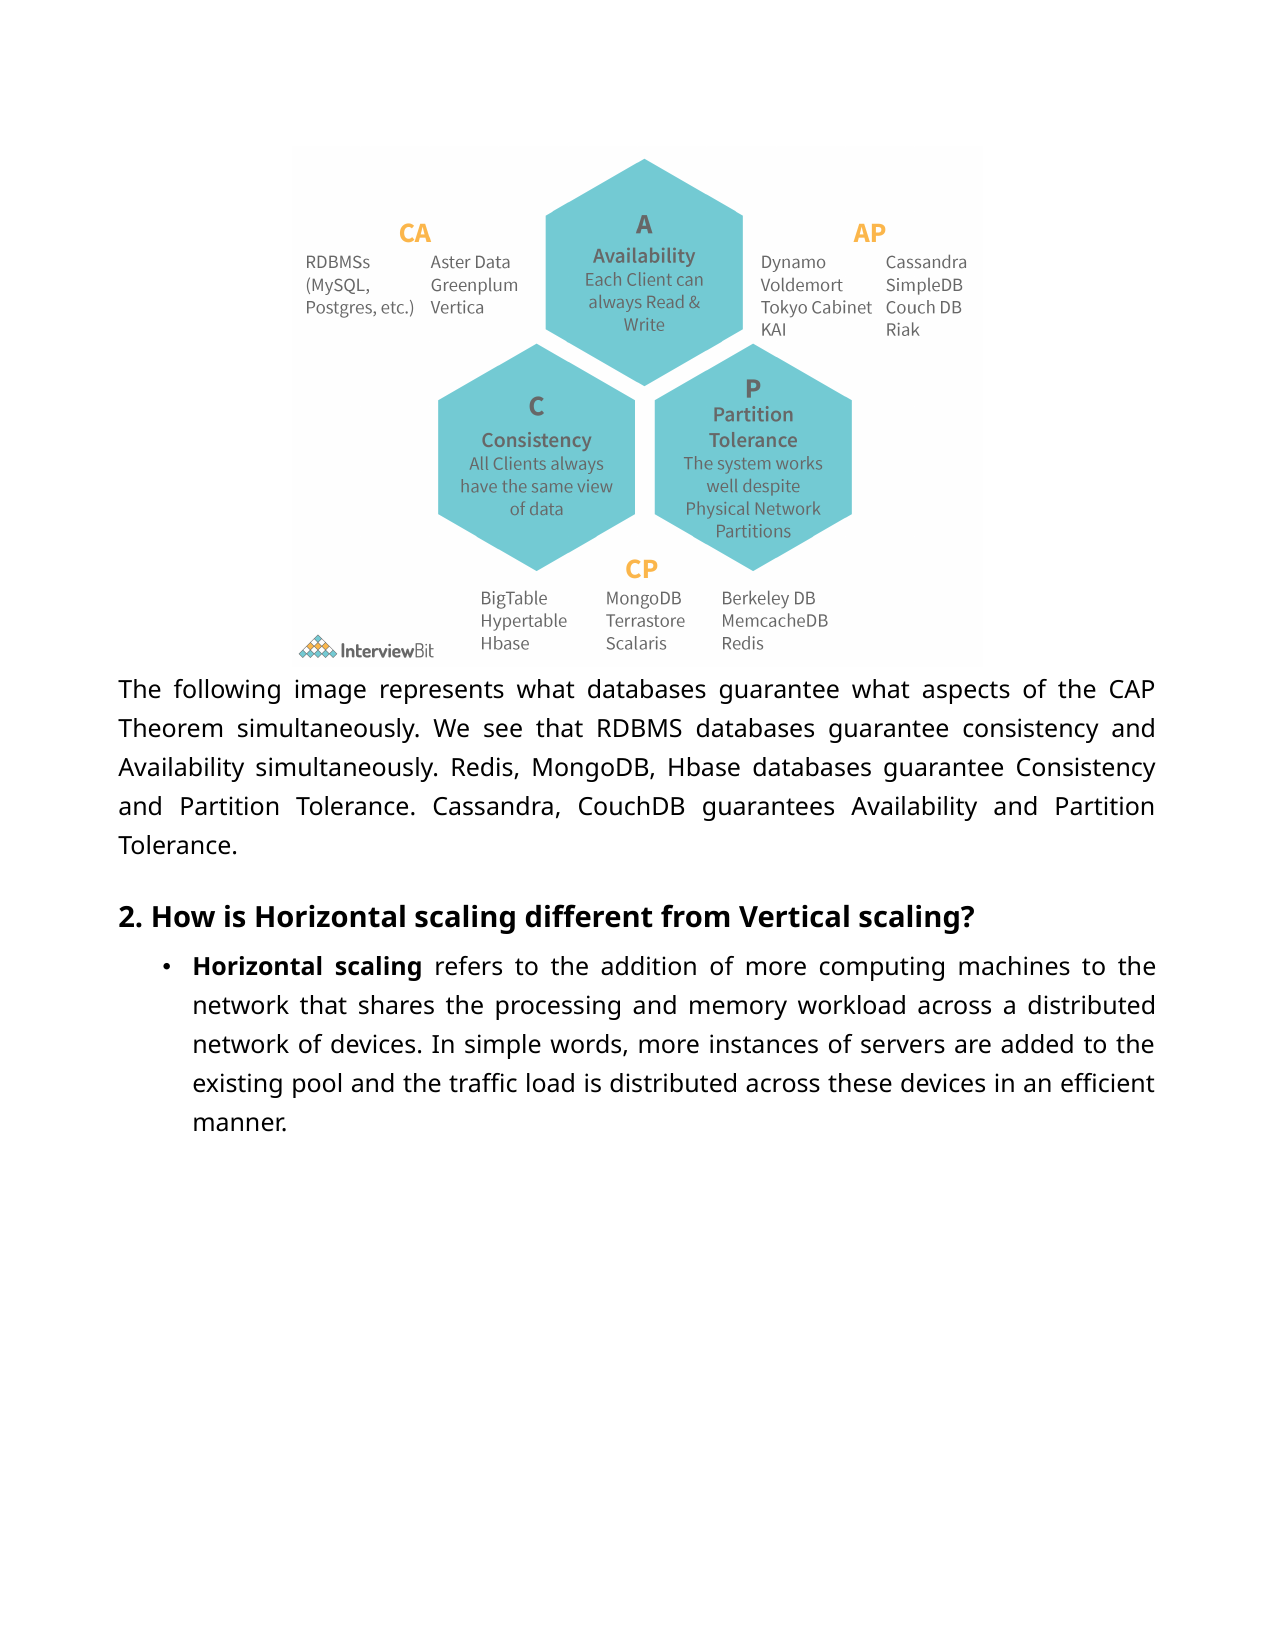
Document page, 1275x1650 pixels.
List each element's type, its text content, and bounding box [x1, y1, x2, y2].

picture [291, 146, 984, 667]
text The following image represents what databases guarantee what aspects of the CAP Theorem simultaneously. We see that RDBMS databases guarantee consistency and Availability simultaneously. Redis, MongoDB, Hbase databases guarantee Consistency and Partition Tolerance. Cassandra, CouchDB guarantees Availability and Partition Tolerance. [118, 118, 1157, 862]
list Horizontal scaling refers to the addition of more computing machines to the network that shares the processing and memory workload across a distributed network of devices. In simple words, more instances of servers are added to the existing pool and the traffic load is distributed across these devices in an efficient manner. [162, 948, 1157, 1139]
subtitle 2. How is Horizontal scaling different from Vertical scaling? [118, 896, 1157, 936]
